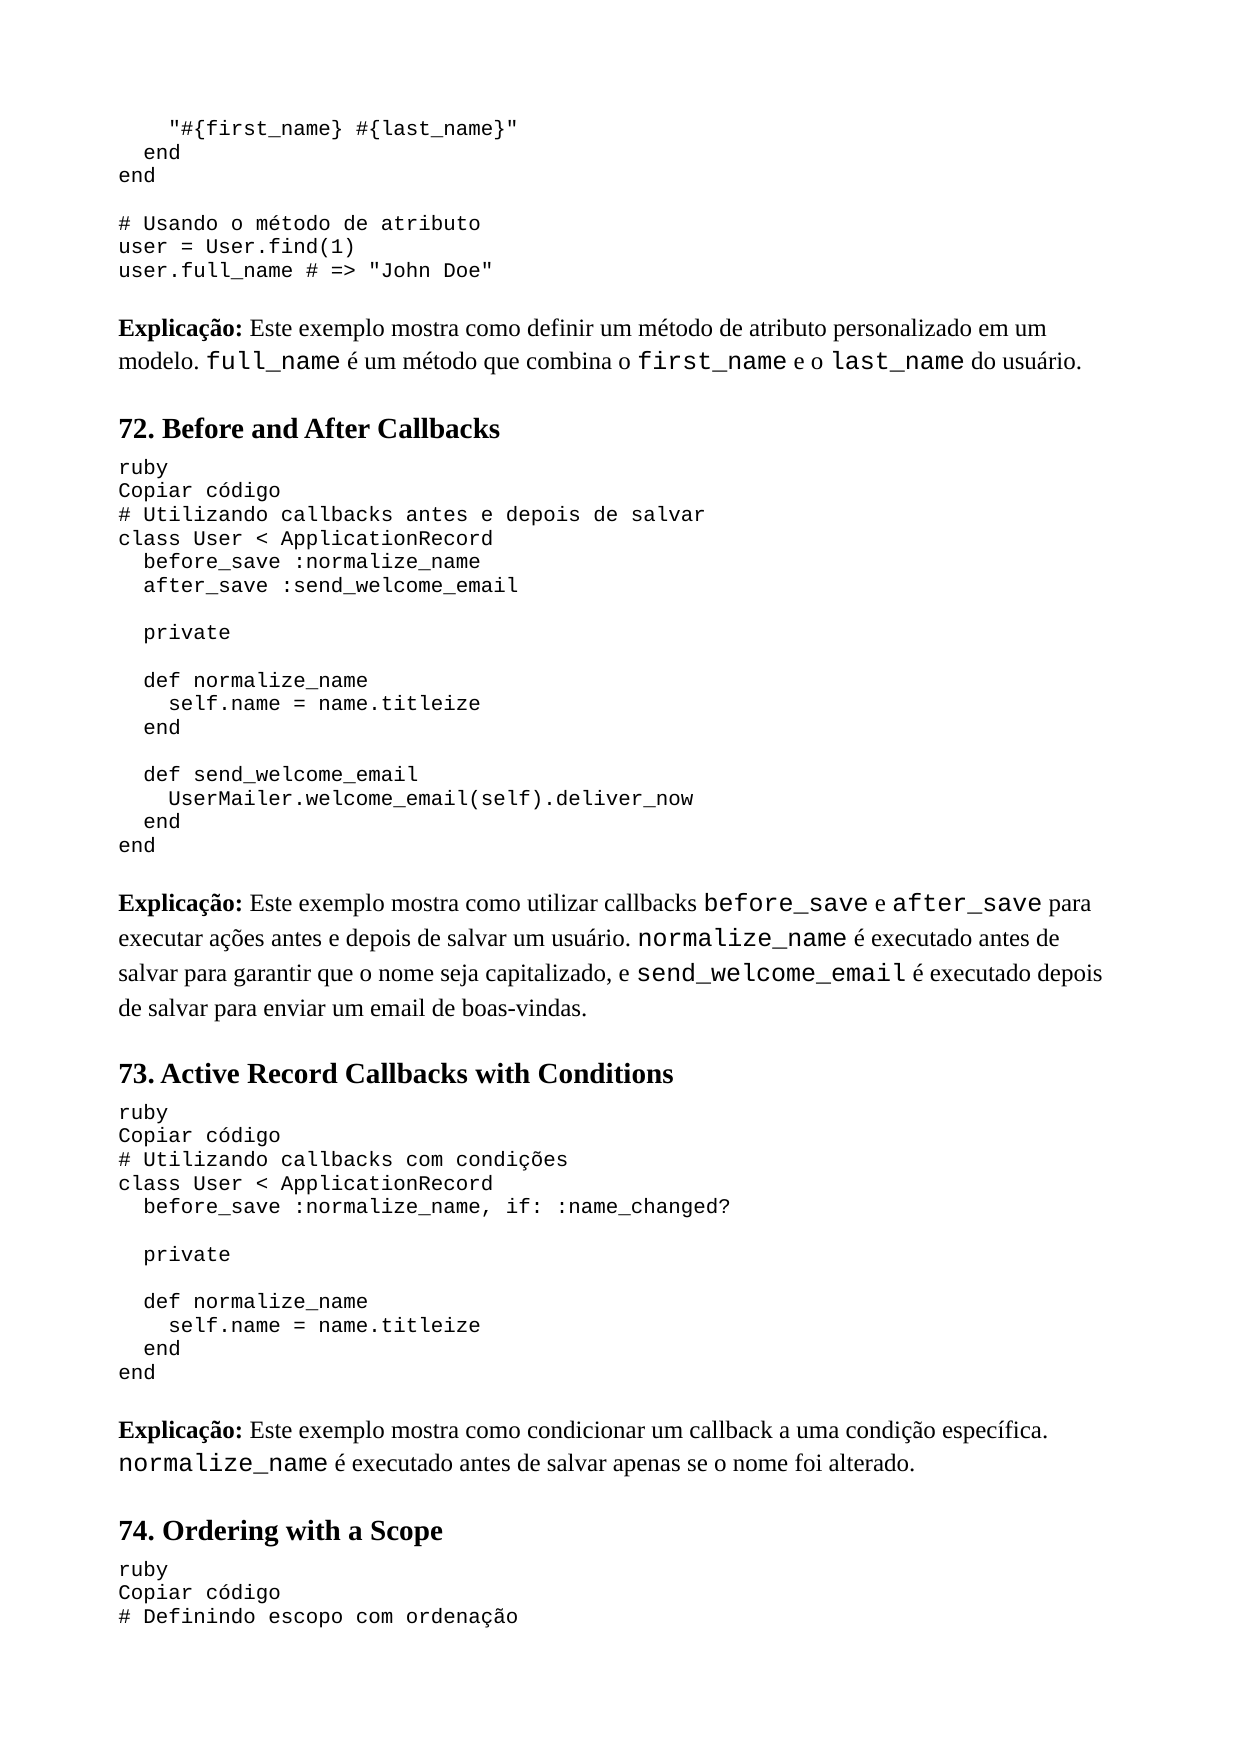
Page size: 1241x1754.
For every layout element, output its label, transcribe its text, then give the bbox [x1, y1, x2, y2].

text user = User.find(1) [118, 236, 1122, 260]
text class User < ApplicationRecord [118, 1173, 1122, 1196]
text Explicação: Este exemplo mostra como condicionar um callback a uma condição específica. normalize_name é executado antes de salvar apenas se o nome foi alterado. [118, 1415, 1122, 1479]
text class User < ApplicationRecord [118, 528, 1122, 551]
text end [118, 165, 1122, 189]
text ruby [118, 1559, 1122, 1582]
text self.name = name.titleize [118, 693, 1122, 717]
subtitle 74. Ordering with a Scope [118, 1513, 1122, 1546]
text end [118, 142, 1122, 165]
text after_save :send_welcome_email [118, 575, 1122, 599]
text # Utilizando callbacks antes e depois de salvar [118, 504, 1122, 528]
text end [118, 811, 1122, 835]
text "#{first_name} #{last_name}" [118, 118, 1122, 142]
text def send_welcome_email [118, 764, 1122, 788]
text def normalize_name [118, 669, 1122, 693]
text self.name = name.titleize [118, 1314, 1122, 1338]
subtitle 73. Active Record Callbacks with Conditions [118, 1056, 1122, 1089]
text Explicação: Este exemplo mostra como definir um método de atributo personalizado em um modelo. full_name é um método que combina o first_name e o last_name do usuário. [118, 313, 1122, 377]
text user.full_name # => "John Doe" [118, 260, 1122, 284]
text def normalize_name [118, 1291, 1122, 1314]
text ruby [118, 1102, 1122, 1125]
text before_save :normalize_name, if: :name_changed? [118, 1196, 1122, 1220]
text ruby [118, 457, 1122, 480]
text end [118, 1362, 1122, 1386]
text before_save :normalize_name [118, 551, 1122, 575]
text end [118, 717, 1122, 741]
text Copiar código [118, 1125, 1122, 1149]
text # Usando o método de atributo [118, 213, 1122, 236]
text Copiar código [118, 1582, 1122, 1606]
text # Definindo escopo com ordenação [118, 1606, 1122, 1629]
text private [118, 1244, 1122, 1267]
text # Utilizando callbacks com condições [118, 1149, 1122, 1173]
text end [118, 835, 1122, 859]
text end [118, 1338, 1122, 1362]
text Copiar código [118, 480, 1122, 504]
text UserMailer.welcome_email(self).deliver_now [118, 788, 1122, 811]
text Explicação: Este exemplo mostra como utilizar callbacks before_save e after_save para executar ações antes e depois de salvar um usuário. normalize_name é executado antes de salvar para garantir que o nome seja capitalizado, e send_welcome_email é executado depois de salvar para enviar um email de boas-vindas. [118, 888, 1122, 1022]
subtitle 72. Before and After Callbacks [118, 411, 1122, 444]
text private [118, 622, 1122, 646]
